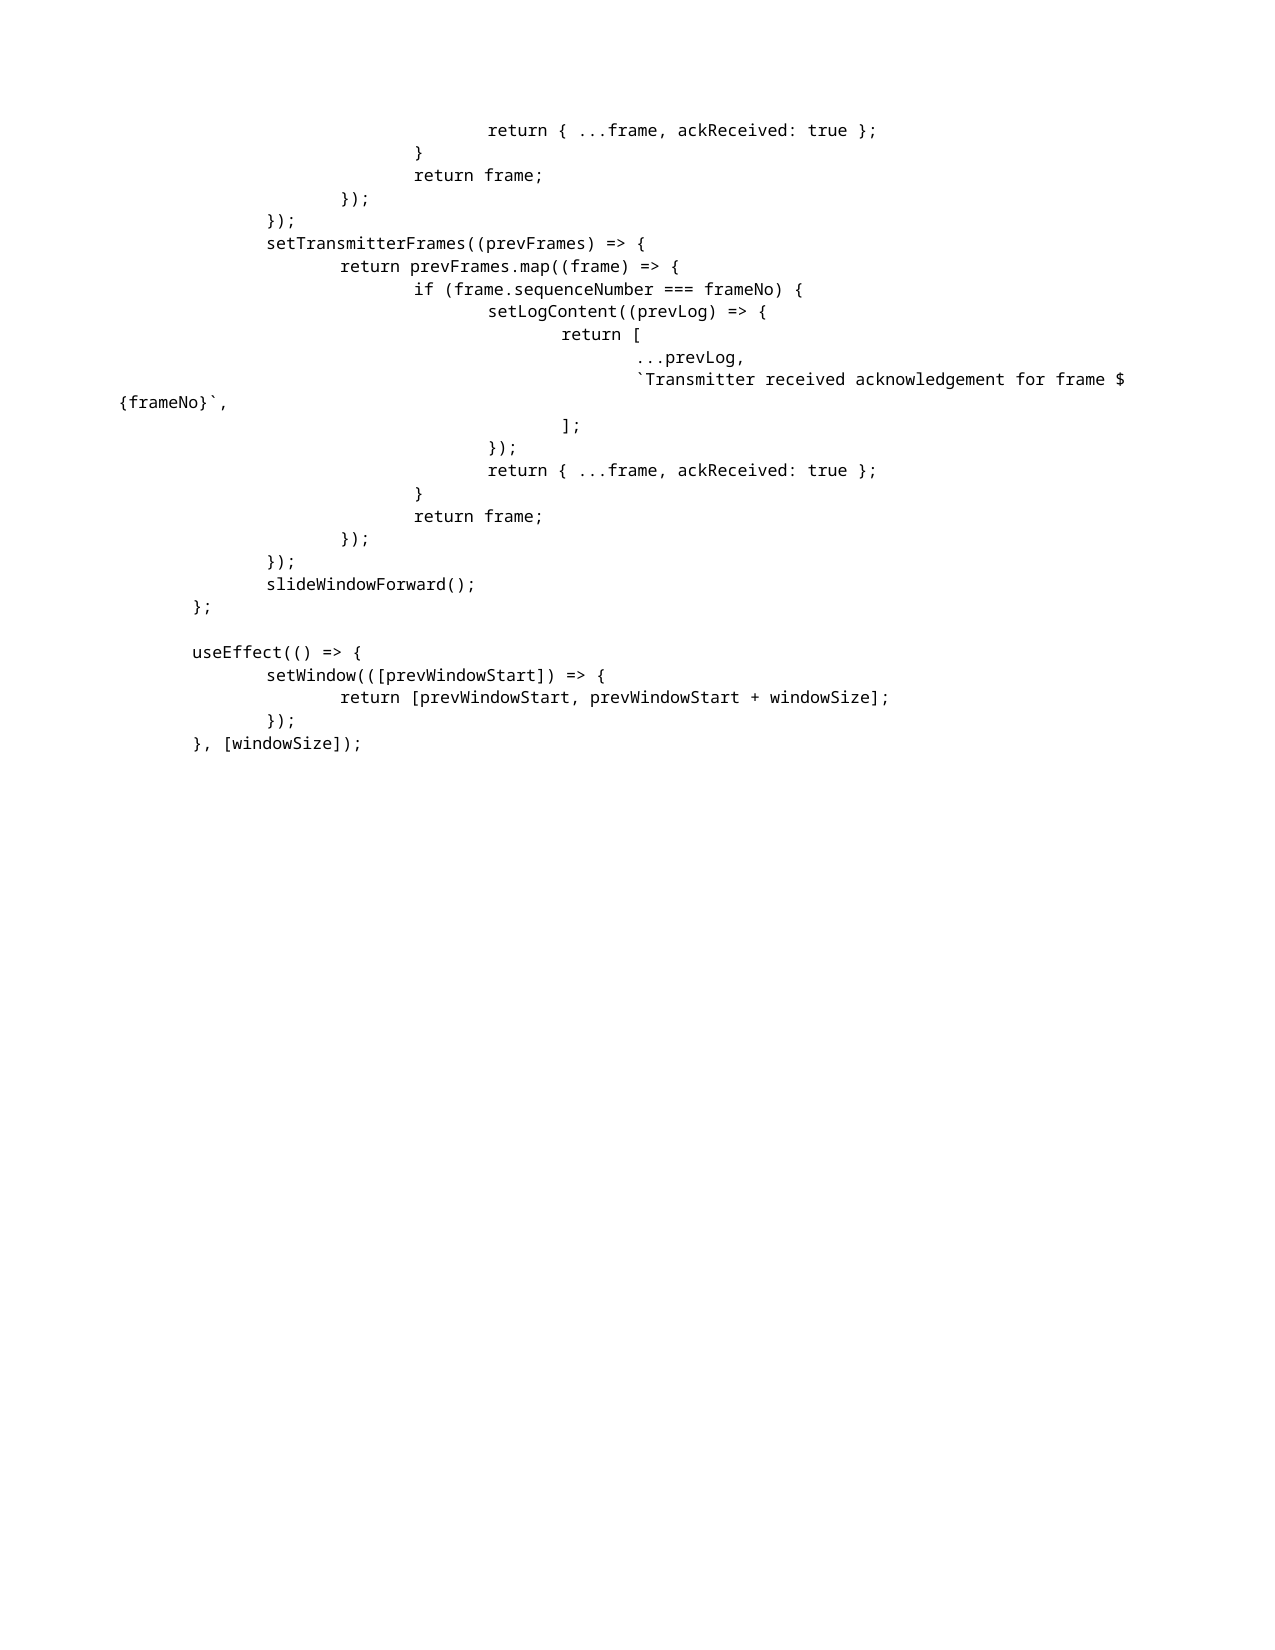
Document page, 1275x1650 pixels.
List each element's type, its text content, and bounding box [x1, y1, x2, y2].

text return [prevWindowStart, prevWindowStart + windowSize]; [118, 686, 1157, 708]
text setWindow(([prevWindowStart]) => { [118, 663, 1157, 686]
text if (frame.sequenceNumber === frameNo) { [118, 277, 1157, 300]
text `Transmitter received acknowledgement for frame ${frameNo}`, [118, 368, 1157, 413]
text return frame; [118, 504, 1157, 527]
text setTransmitterFrames((prevFrames) => { [118, 232, 1157, 254]
text return frame; [118, 163, 1157, 186]
text }); [118, 436, 1157, 459]
text ...prevLog, [118, 345, 1157, 368]
text setLogContent((prevLog) => { [118, 300, 1157, 322]
text }); [118, 186, 1157, 209]
text }); [118, 527, 1157, 549]
text return prevFrames.map((frame) => { [118, 254, 1157, 277]
text slideWindowForward(); [118, 572, 1157, 595]
text }, [windowSize]); [118, 731, 1157, 754]
text ]; [118, 413, 1157, 436]
text return [ [118, 322, 1157, 345]
text return { ...frame, ackReceived: true }; [118, 459, 1157, 481]
text }); [118, 549, 1157, 572]
text useEffect(() => { [118, 640, 1157, 663]
text } [118, 141, 1157, 163]
text }); [118, 708, 1157, 731]
text return { ...frame, ackReceived: true }; [118, 118, 1157, 141]
text } [118, 481, 1157, 504]
text }; [118, 595, 1157, 618]
text }); [118, 209, 1157, 232]
